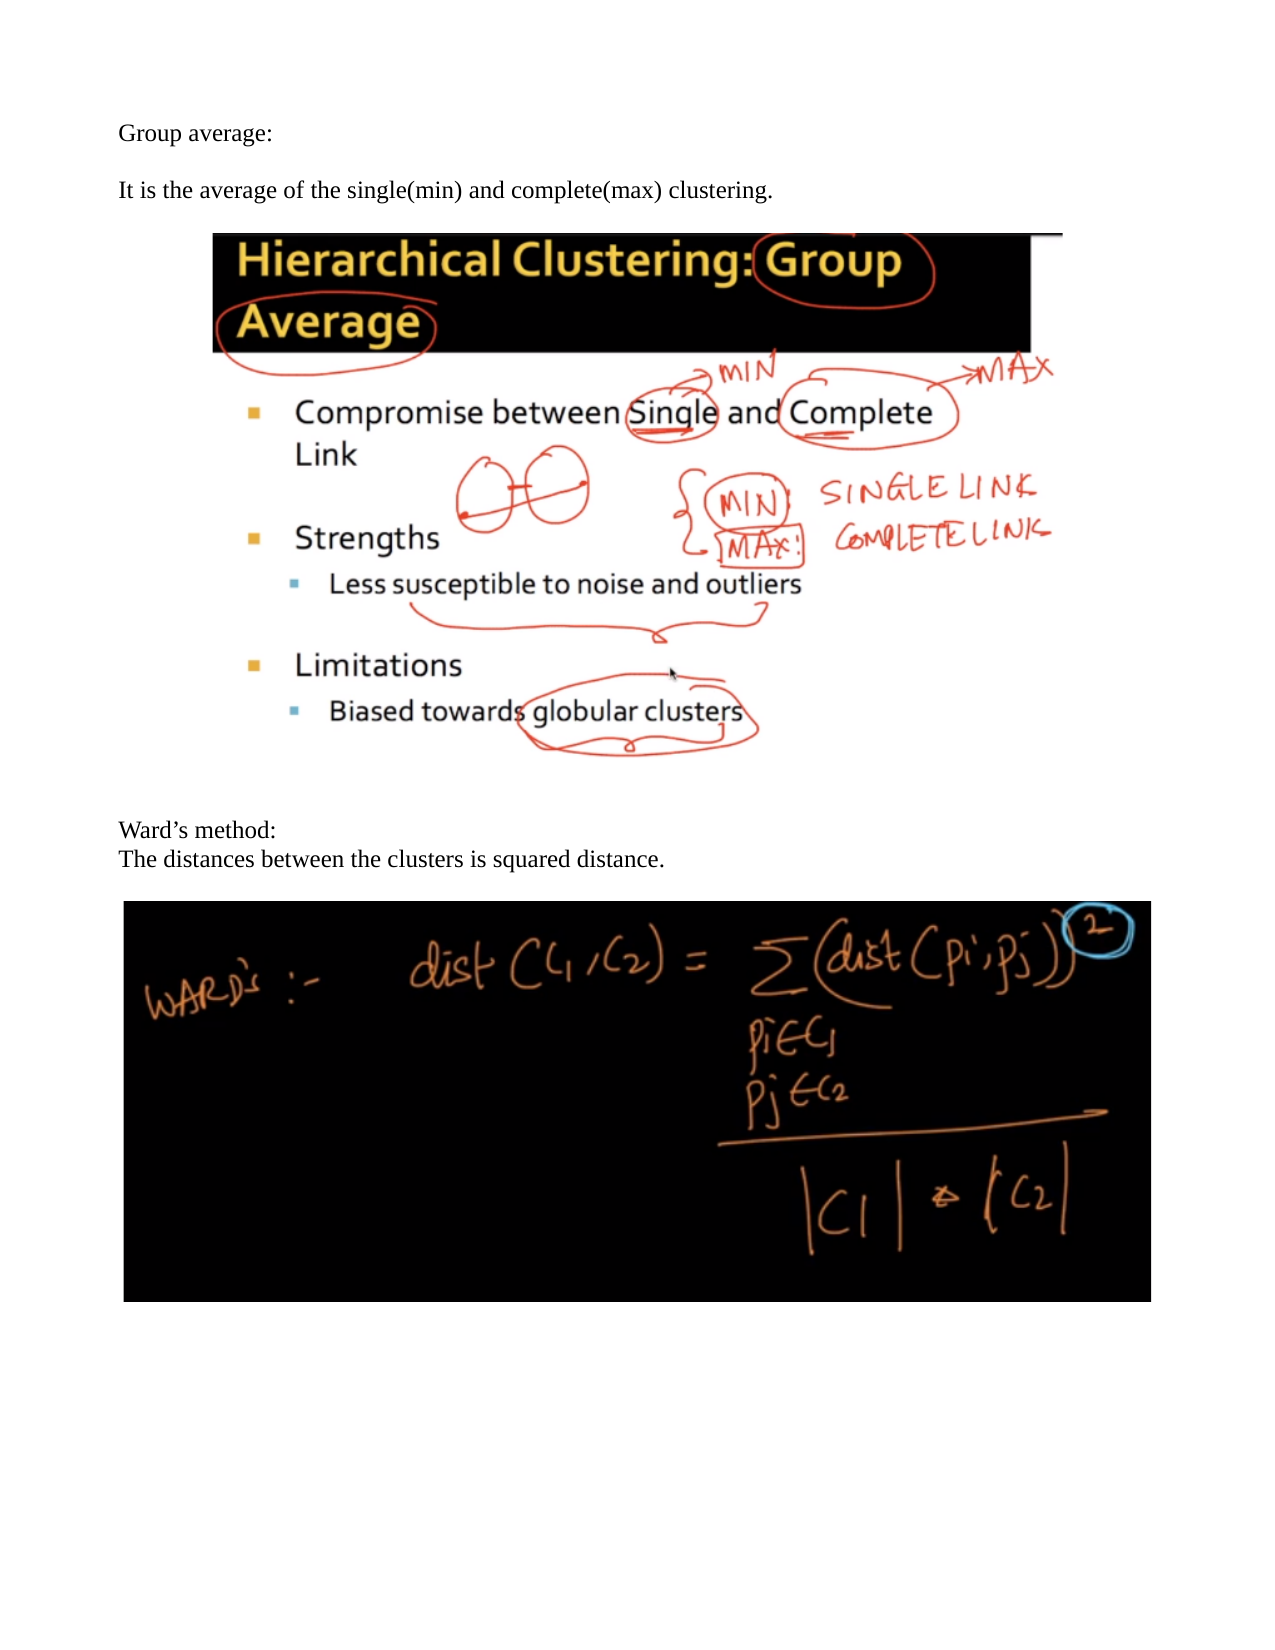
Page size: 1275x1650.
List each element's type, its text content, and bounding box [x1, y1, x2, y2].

text It is the average of the single(min) and complete(max) clustering. [118, 176, 1157, 204]
text The distances between the clusters is squared distance. [118, 844, 1157, 873]
text Ward’s method: [118, 816, 1157, 844]
text Group average: [118, 118, 1157, 147]
picture [212, 233, 1063, 759]
picture [123, 901, 1152, 1302]
